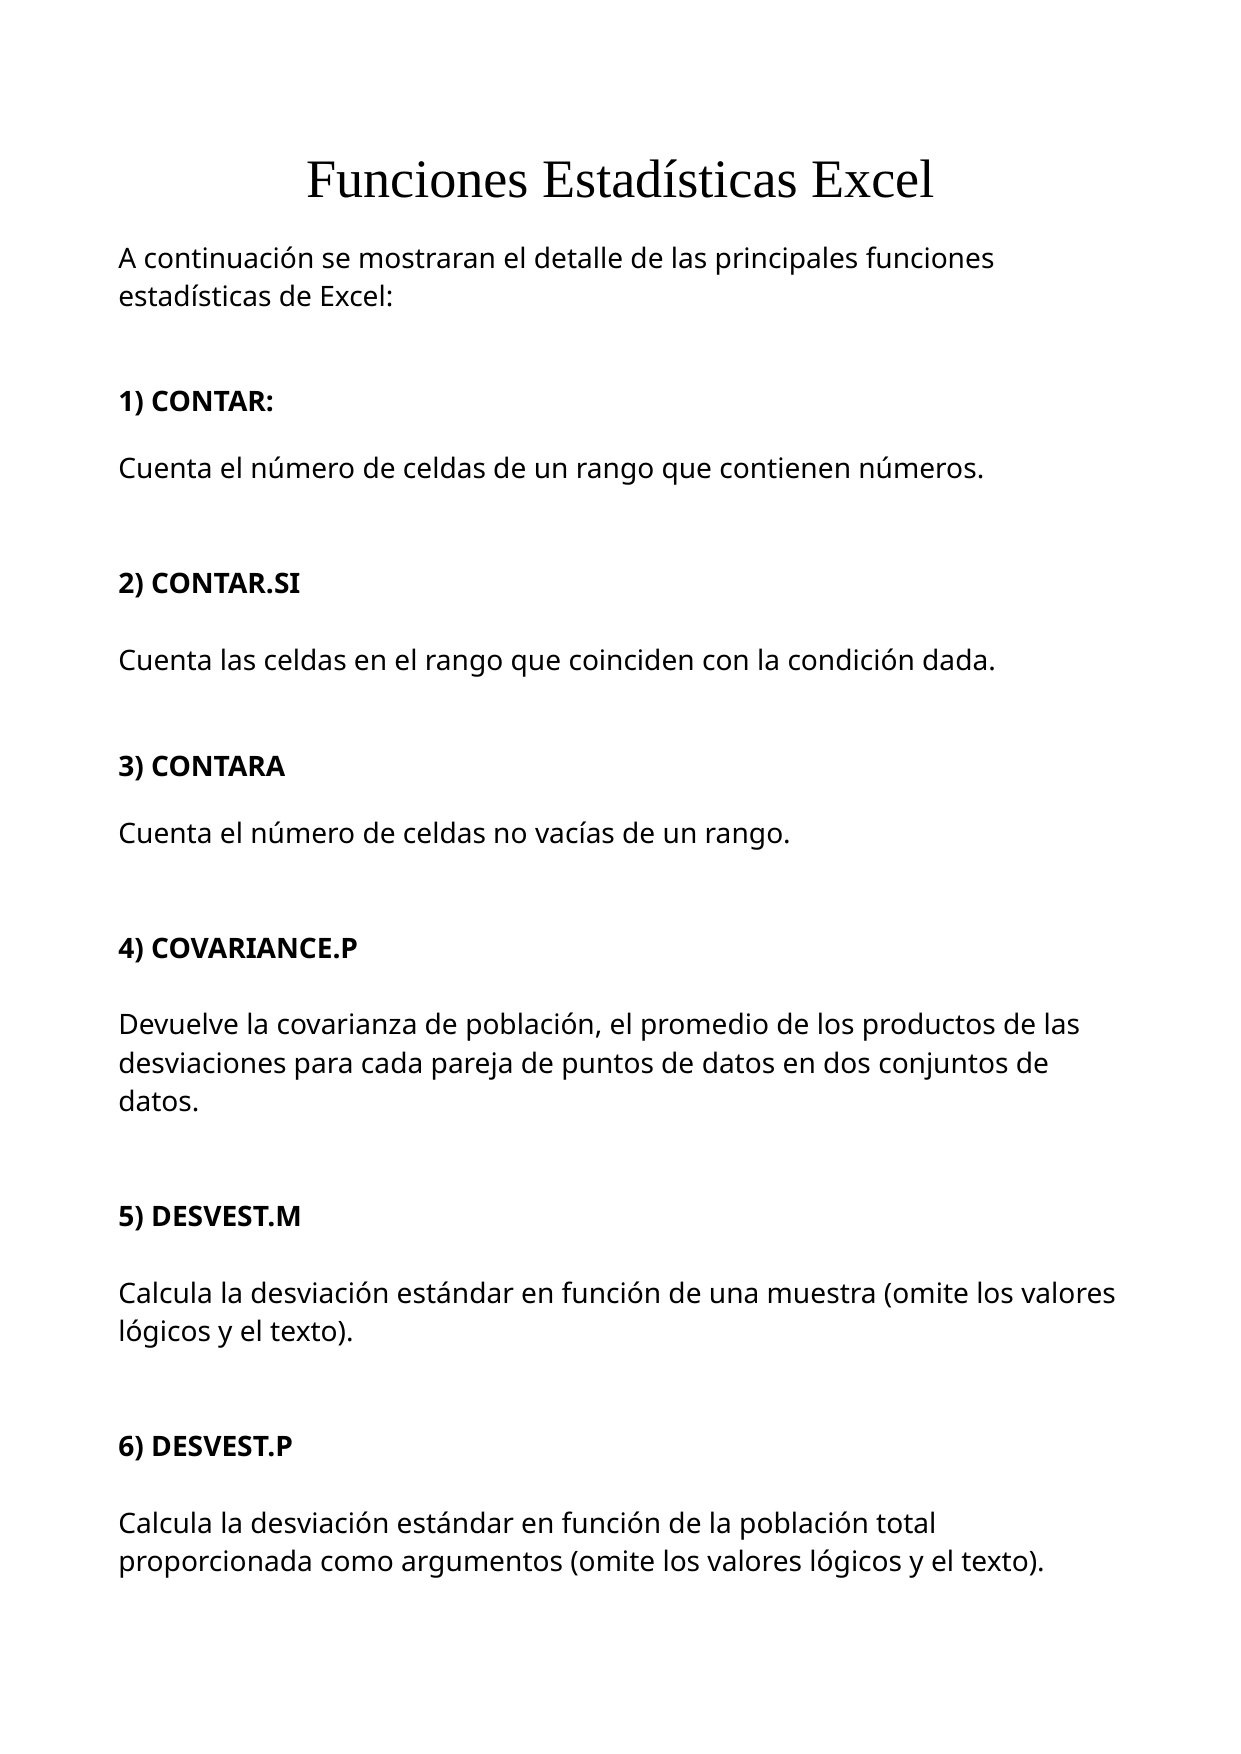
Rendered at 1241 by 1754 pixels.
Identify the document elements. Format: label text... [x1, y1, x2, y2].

text A continuación se mostraran el detalle de las principales funciones estadísticas de Excel: [118, 238, 1122, 314]
text Calcula la desviación estándar en función de la población total proporcionada como argumentos (omite los valores lógicos y el texto). [118, 1503, 1122, 1579]
text 3) CONTARA [118, 746, 1122, 784]
text Cuenta el número de celdas de un rango que contienen números. [118, 449, 1122, 487]
text Funciones Estadísticas Excel [118, 147, 1122, 209]
text 2) CONTAR.SI [118, 564, 1122, 602]
text Calcula la desviación estándar en función de una muestra (omite los valores lógicos y el texto). [118, 1273, 1122, 1349]
text Cuenta el número de celdas no vacías de un rango. [118, 813, 1122, 851]
text 6) DESVEST.P [118, 1426, 1122, 1464]
text 5) DESVEST.M [118, 1196, 1122, 1234]
text Devuelve la covarianza de población, el promedio de los productos de las desviaciones para cada pareja de puntos de datos en dos conjuntos de datos. [118, 1004, 1122, 1119]
text 1) CONTAR: [118, 382, 1122, 420]
text Cuenta las celdas en el rango que coinciden con la condición dada. [118, 640, 1122, 679]
text 4) COVARIANCE.P [118, 928, 1122, 966]
